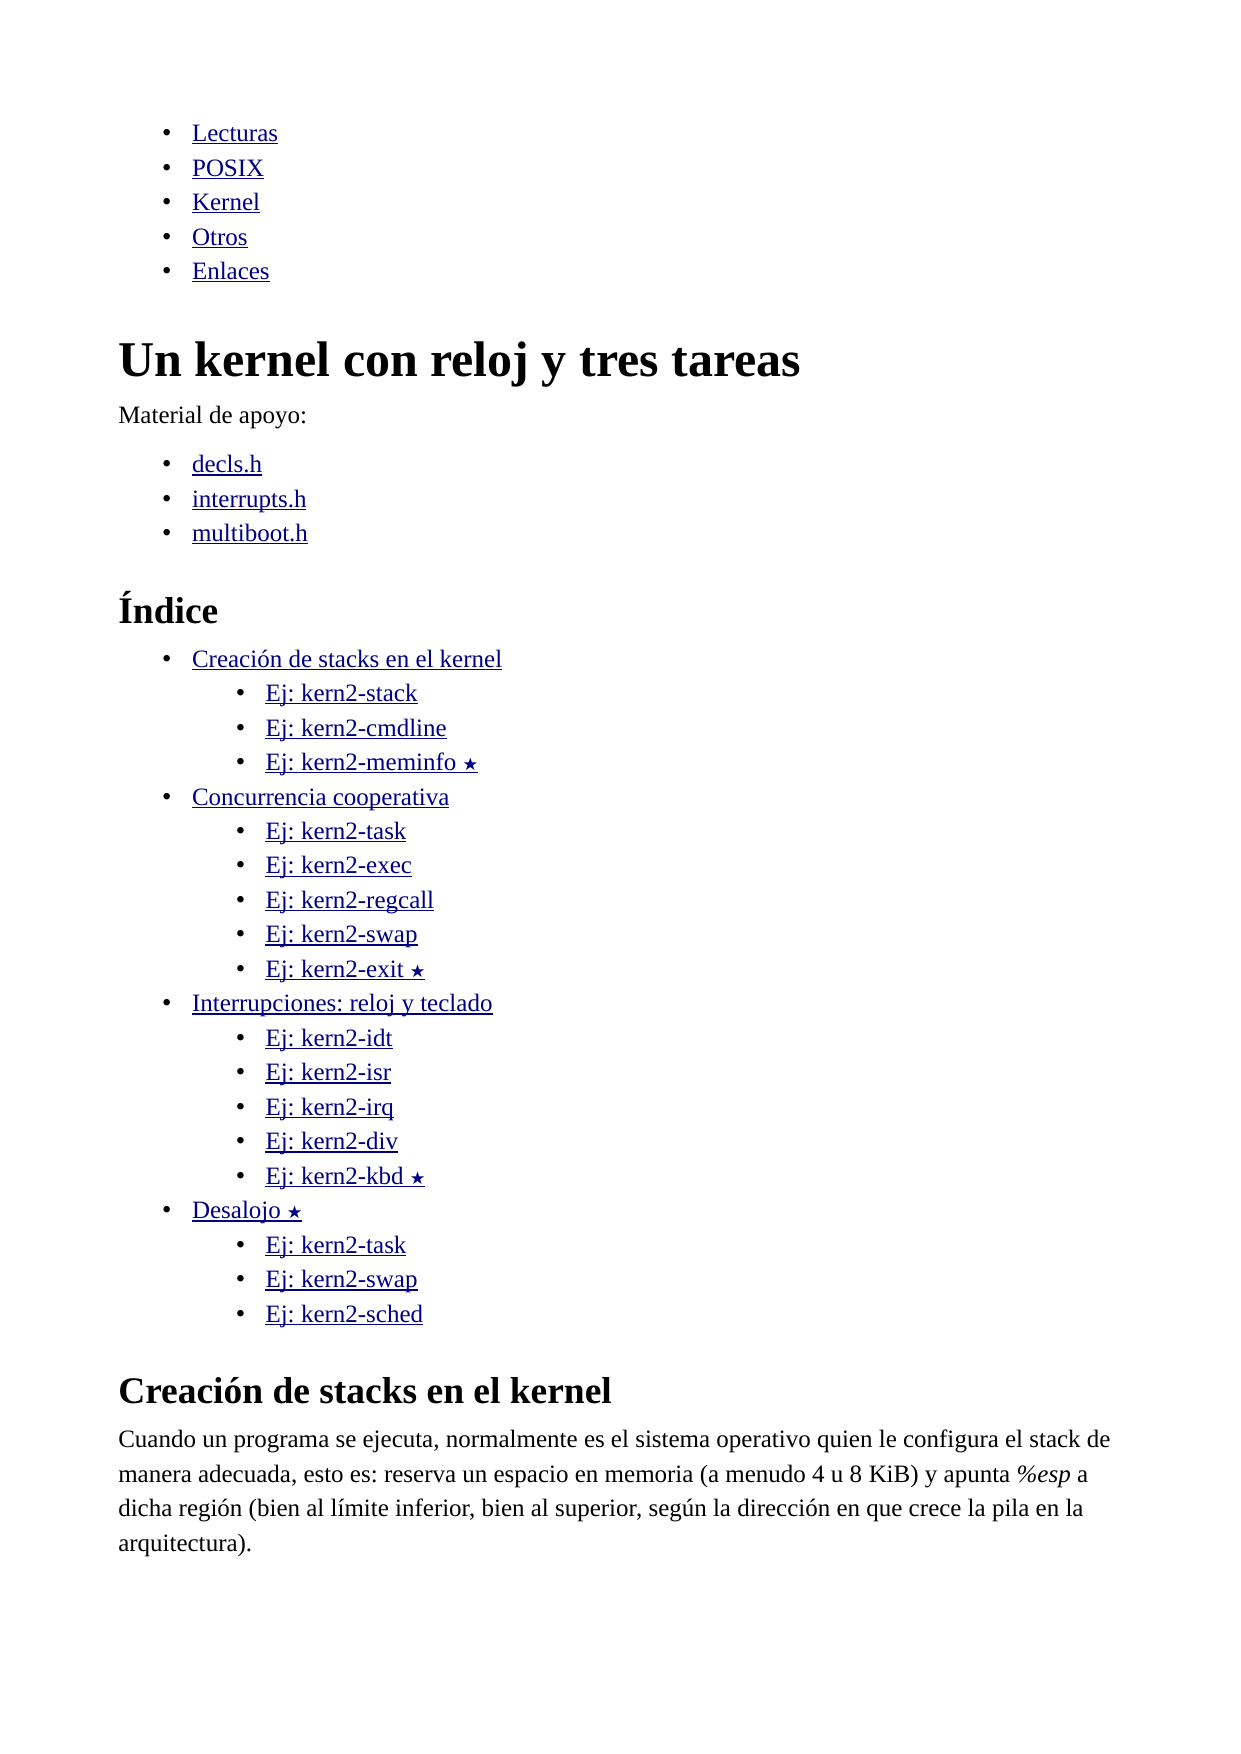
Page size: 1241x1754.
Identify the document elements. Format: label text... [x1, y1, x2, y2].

list Ej: kern2-task [236, 1230, 1122, 1258]
list Ej: kern2-regcall [236, 885, 1122, 914]
list decls.h [162, 449, 1122, 478]
list Creación de stacks en el kernel [162, 644, 1122, 672]
list Ej: kern2-task [236, 816, 1122, 845]
list Ej: kern2-swap [236, 1264, 1122, 1293]
list Ej: kern2-swap [236, 919, 1122, 948]
list Kernel [162, 187, 1122, 216]
list Concurrencia cooperativa [162, 782, 1122, 810]
list Ej: kern2-cmdline [236, 713, 1122, 741]
text Material de apoyo: [118, 400, 1122, 429]
subtitle Un kernel con reloj y tres tareas [118, 330, 1122, 388]
list Desalojo ★ [162, 1195, 1122, 1224]
list Lecturas [162, 118, 1122, 147]
list Ej: kern2-stack [236, 678, 1122, 707]
list Otros [162, 222, 1122, 250]
list Ej: kern2-exec [236, 851, 1122, 879]
subtitle Índice [118, 588, 1122, 631]
list Ej: kern2-isr [236, 1057, 1122, 1086]
list Enlaces [162, 256, 1122, 285]
list interrupts.h [162, 484, 1122, 512]
list multiboot.h [162, 518, 1122, 547]
list Ej: kern2-kbd ★ [236, 1161, 1122, 1189]
subtitle Creación de stacks en el kernel [118, 1369, 1122, 1412]
list Ej: kern2-div [236, 1126, 1122, 1155]
list Interrupciones: reloj y teclado [162, 988, 1122, 1017]
text Cuando un programa se ejecuta, normalmente es el sistema operativo quien le configura el stack de manera adecuada, esto es: reserva un espacio en memoria (a menudo 4 u 8 KiB) y apunta %esp a dicha región (bien al límite inferior, bien al superior, según la dirección en que crece la pila en la arquitectura). [118, 1424, 1122, 1556]
list Ej: kern2-sched [236, 1299, 1122, 1327]
list Ej: kern2-exit ★ [236, 954, 1122, 983]
list Ej: kern2-irq [236, 1092, 1122, 1121]
list Ej: kern2-idt [236, 1023, 1122, 1052]
list POSIX [162, 153, 1122, 181]
list Ej: kern2-meminfo ★ [236, 747, 1122, 776]
